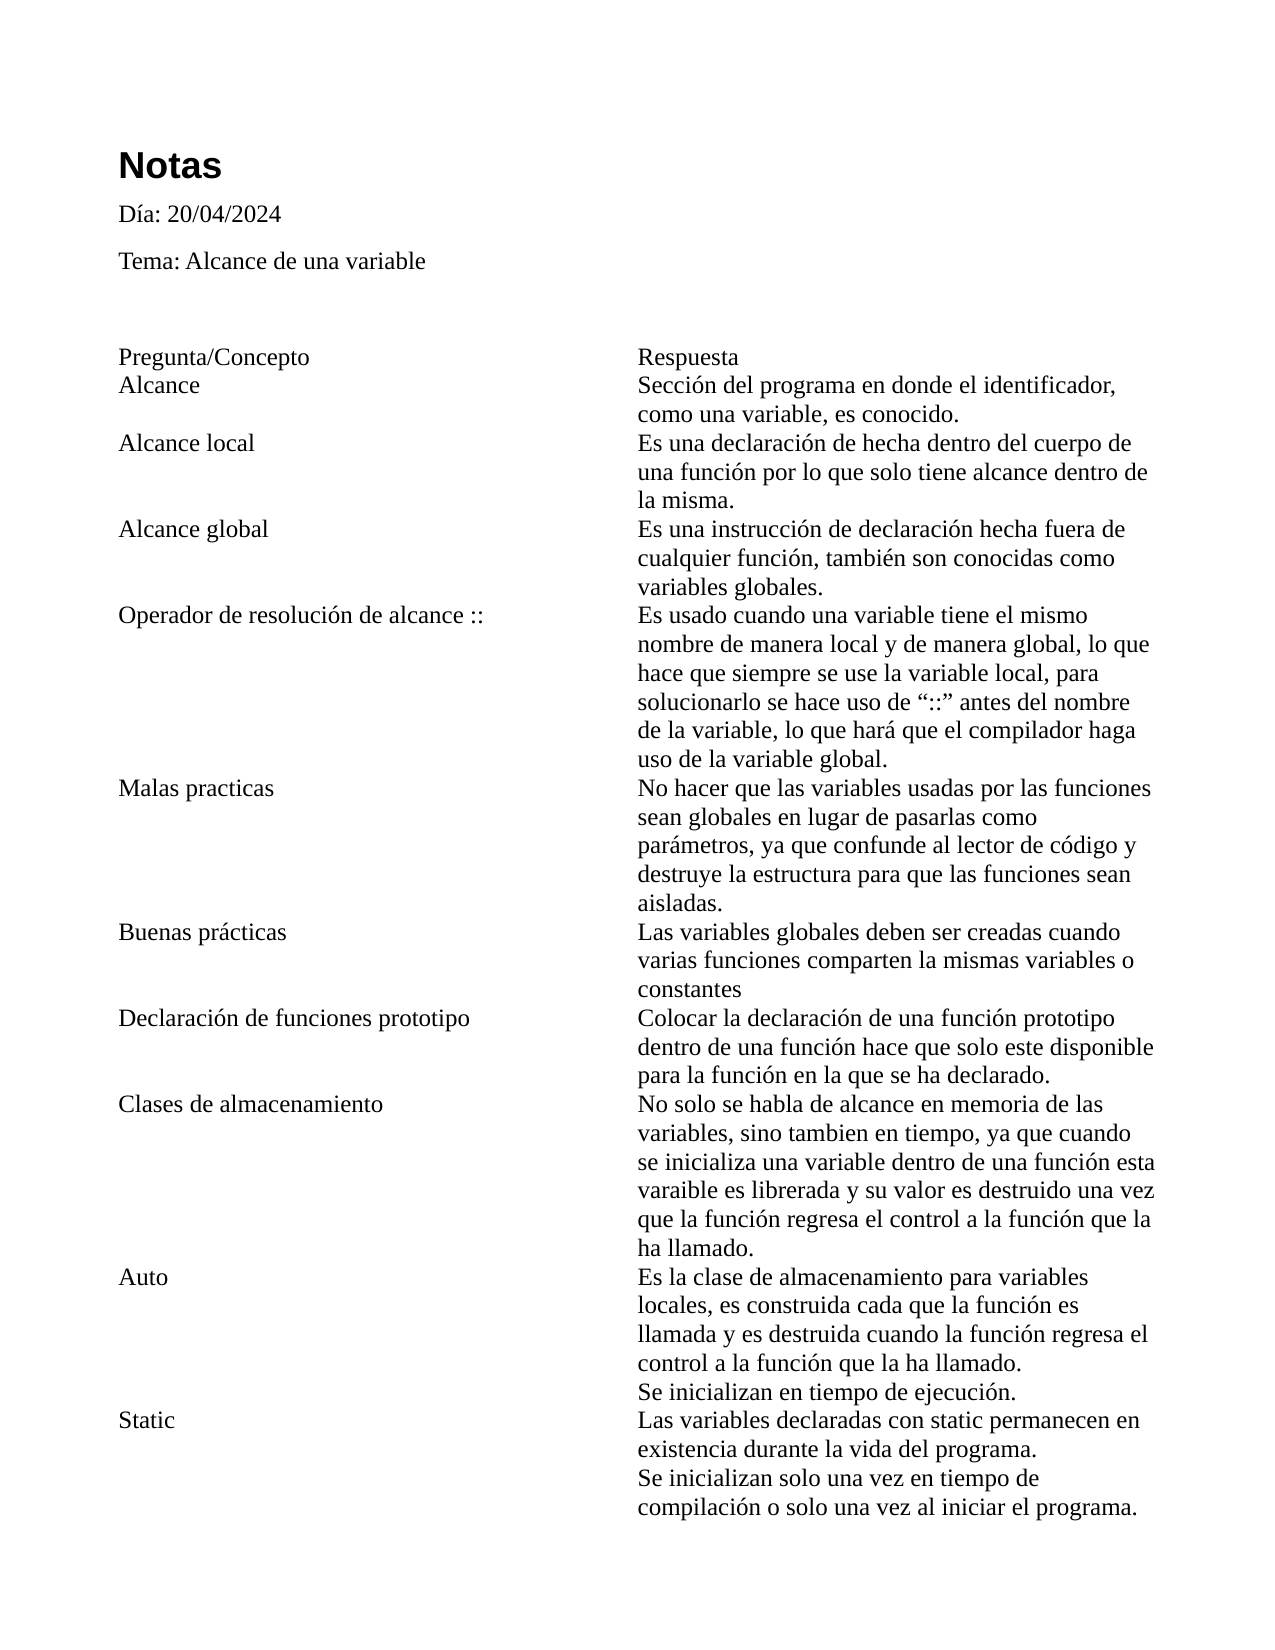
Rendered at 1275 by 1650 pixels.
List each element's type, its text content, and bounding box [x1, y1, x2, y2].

table_cell Alcance [118, 370, 637, 428]
table_cell Es la clase de almacenamiento para variables locales, es construida cada que la función es llamada y es destruida cuando la función regresa el control a la función que la ha llamado. Se inicializan en tiempo de ejecución. [638, 1262, 1157, 1405]
table_cell Declaración de funciones prototipo [118, 1003, 637, 1089]
table_header Pregunta/Concepto [118, 342, 637, 370]
table_cell Colocar la declaración de una función prototipo dentro de una función hace que solo este disponible para la función en la que se ha declarado. [638, 1003, 1157, 1089]
text Tema: Alcance de una variable [118, 246, 1157, 275]
table_cell No hacer que las variables usadas por las funciones sean globales en lugar de pasarlas como parámetros, ya que confunde al lector de código y destruye la estructura para que las funciones sean aisladas. [638, 773, 1157, 917]
table_cell Static [118, 1405, 637, 1520]
table_cell Sección del programa en donde el identificador, como una variable, es conocido. [638, 370, 1157, 428]
table_cell Las variables globales deben ser creadas cuando varias funciones comparten la mismas variables o constantes [638, 917, 1157, 1003]
table_cell Malas practicas [118, 773, 637, 917]
table_cell Alcance local [118, 428, 637, 514]
table_cell Operador de resolución de alcance :: [118, 600, 637, 773]
table_cell Buenas prácticas [118, 917, 637, 1003]
table_cell Es una instrucción de declaración hecha fuera de cualquier función, también son conocidas como variables globales. [638, 514, 1157, 600]
table_header Respuesta [638, 342, 1157, 370]
table_cell Las variables declaradas con static permanecen en existencia durante la vida del programa. Se inicializan solo una vez en tiempo de compilación o solo una vez al iniciar el programa. [638, 1405, 1157, 1520]
table_cell No solo se habla de alcance en memoria de las variables, sino tambien en tiempo, ya que cuando se inicializa una variable dentro de una función esta varaible es librerada y su valor es destruido una vez que la función regresa el control a la función que la ha llamado. [638, 1089, 1157, 1262]
subtitle Notas [118, 143, 1157, 186]
table_cell Clases de almacenamiento [118, 1089, 637, 1262]
table_cell Es usado cuando una variable tiene el mismo nombre de manera local y de manera global, lo que hace que siempre se use la variable local, para solucionarlo se hace uso de “::” antes del nombre de la variable, lo que hará que el compilador haga uso de la variable global. [638, 600, 1157, 773]
text Día: 20/04/2024 [118, 199, 1157, 227]
table_cell Alcance global [118, 514, 637, 600]
table_cell Auto [118, 1262, 637, 1405]
table_cell Es una declaración de hecha dentro del cuerpo de una función por lo que solo tiene alcance dentro de la misma. [638, 428, 1157, 514]
